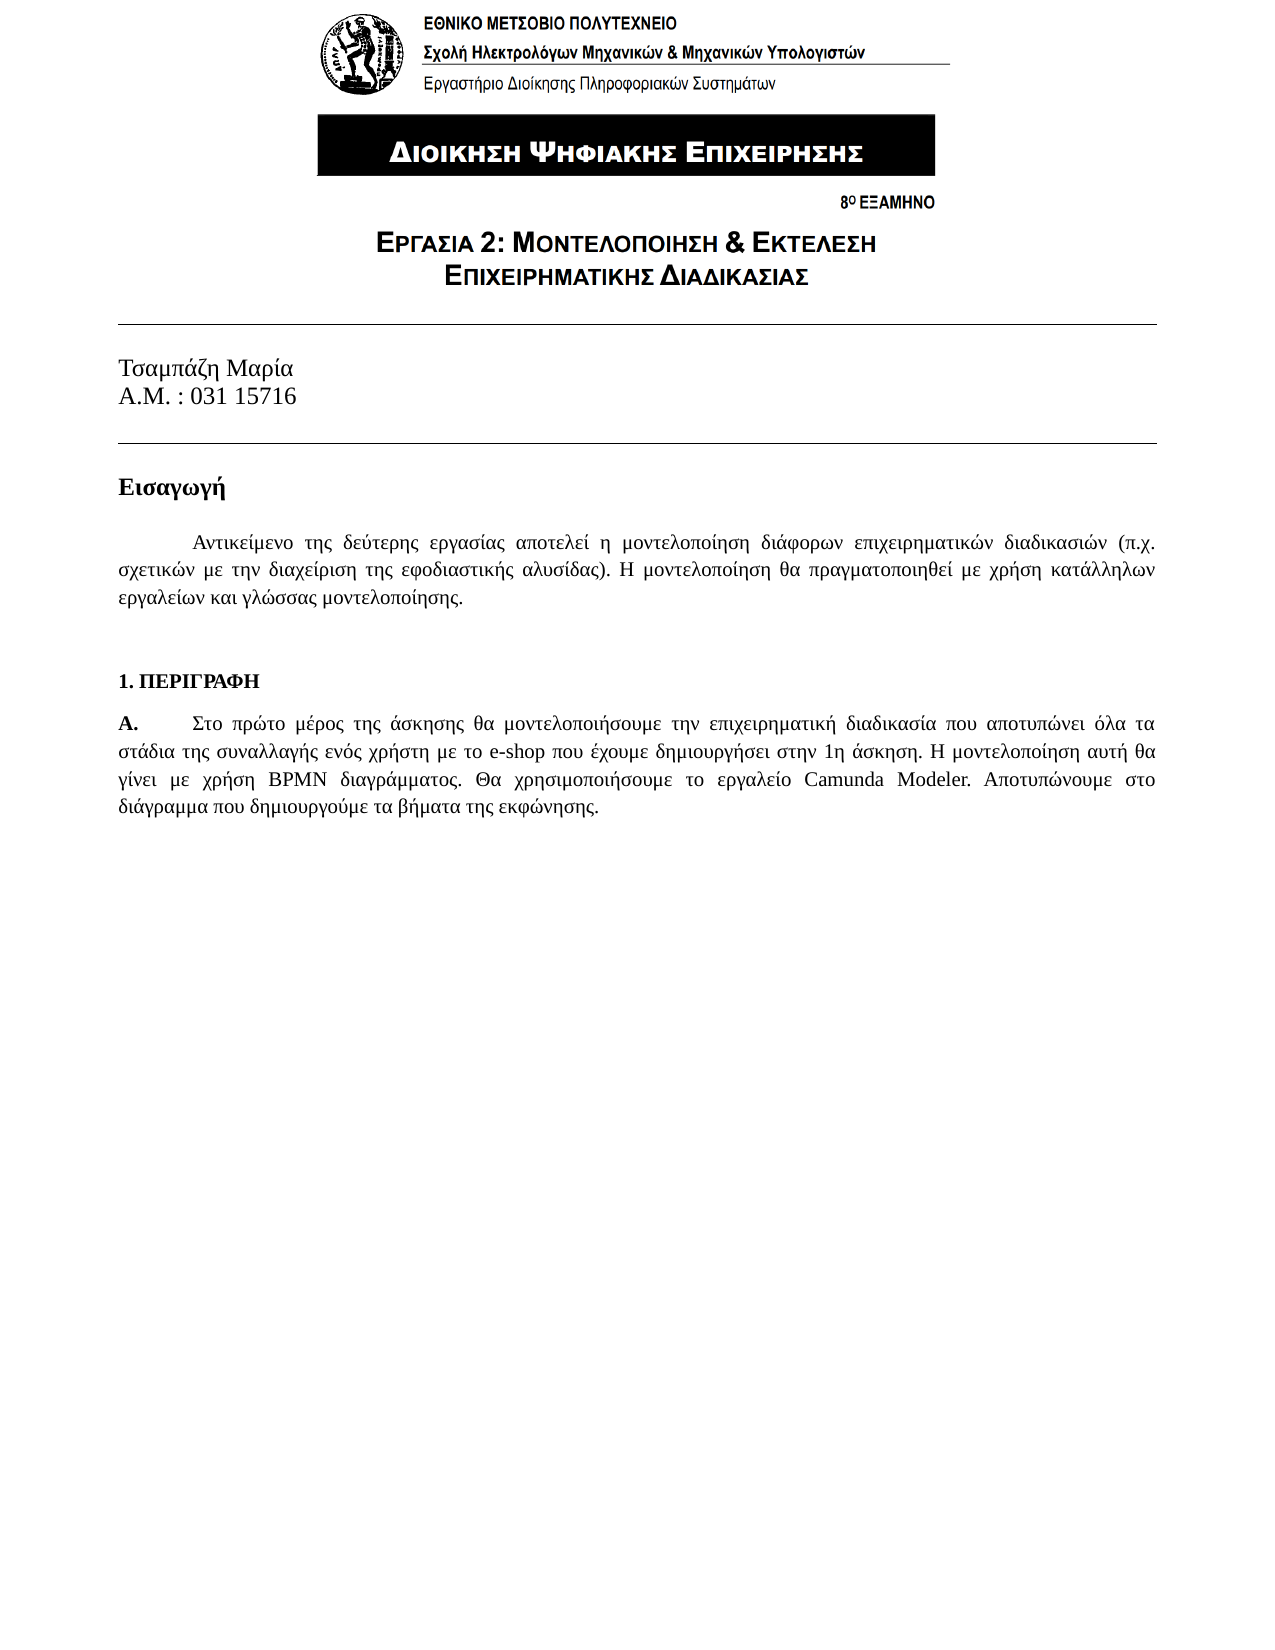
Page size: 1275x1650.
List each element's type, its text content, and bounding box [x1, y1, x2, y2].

text 1. ΠΕΡΙΓΡΑΦΗ [118, 669, 1157, 693]
picture [308, 0, 955, 92]
text Τσαμπάζη Μαρία [118, 353, 1157, 381]
text Εισαγωγή [118, 472, 1157, 501]
picture [308, 156, 942, 222]
text Αντικείμενο της δεύτερης εργασίας αποτελεί η μοντελοποίηση διάφορων επιχειρηματικών διαδικασιών (π.χ. σχετικών με την διαχείριση της εφοδιαστικής αλυσίδας). Η μοντελοποίηση θα πραγματοποιηθεί με χρήση κατάλληλων εργαλείων και γλώσσας μοντελοποίησης. [118, 529, 1157, 609]
picture [372, 231, 884, 292]
text Α.Μ. : 031 15716 [118, 381, 1157, 410]
text Α. Στο πρώτο μέρος της άσκησης θα μοντελοποιήσουμε την επιχειρηματική διαδικασία που αποτυπώνει όλα τα στάδια της συναλλαγής ενός χρήστη με το e-shop που έχουμε δημιουργήσει στην 1η άσκηση. Η μοντελοποίηση αυτή θα γίνει με χρήση BPMN διαγράμματος. Θα χρησιμοποιήσουμε το εργαλείο Camunda Modeler. Aποτυπώνουμε στο διάγραμμα που δημιουργούμε τα βήματα της εκφώνησης. [118, 711, 1157, 818]
